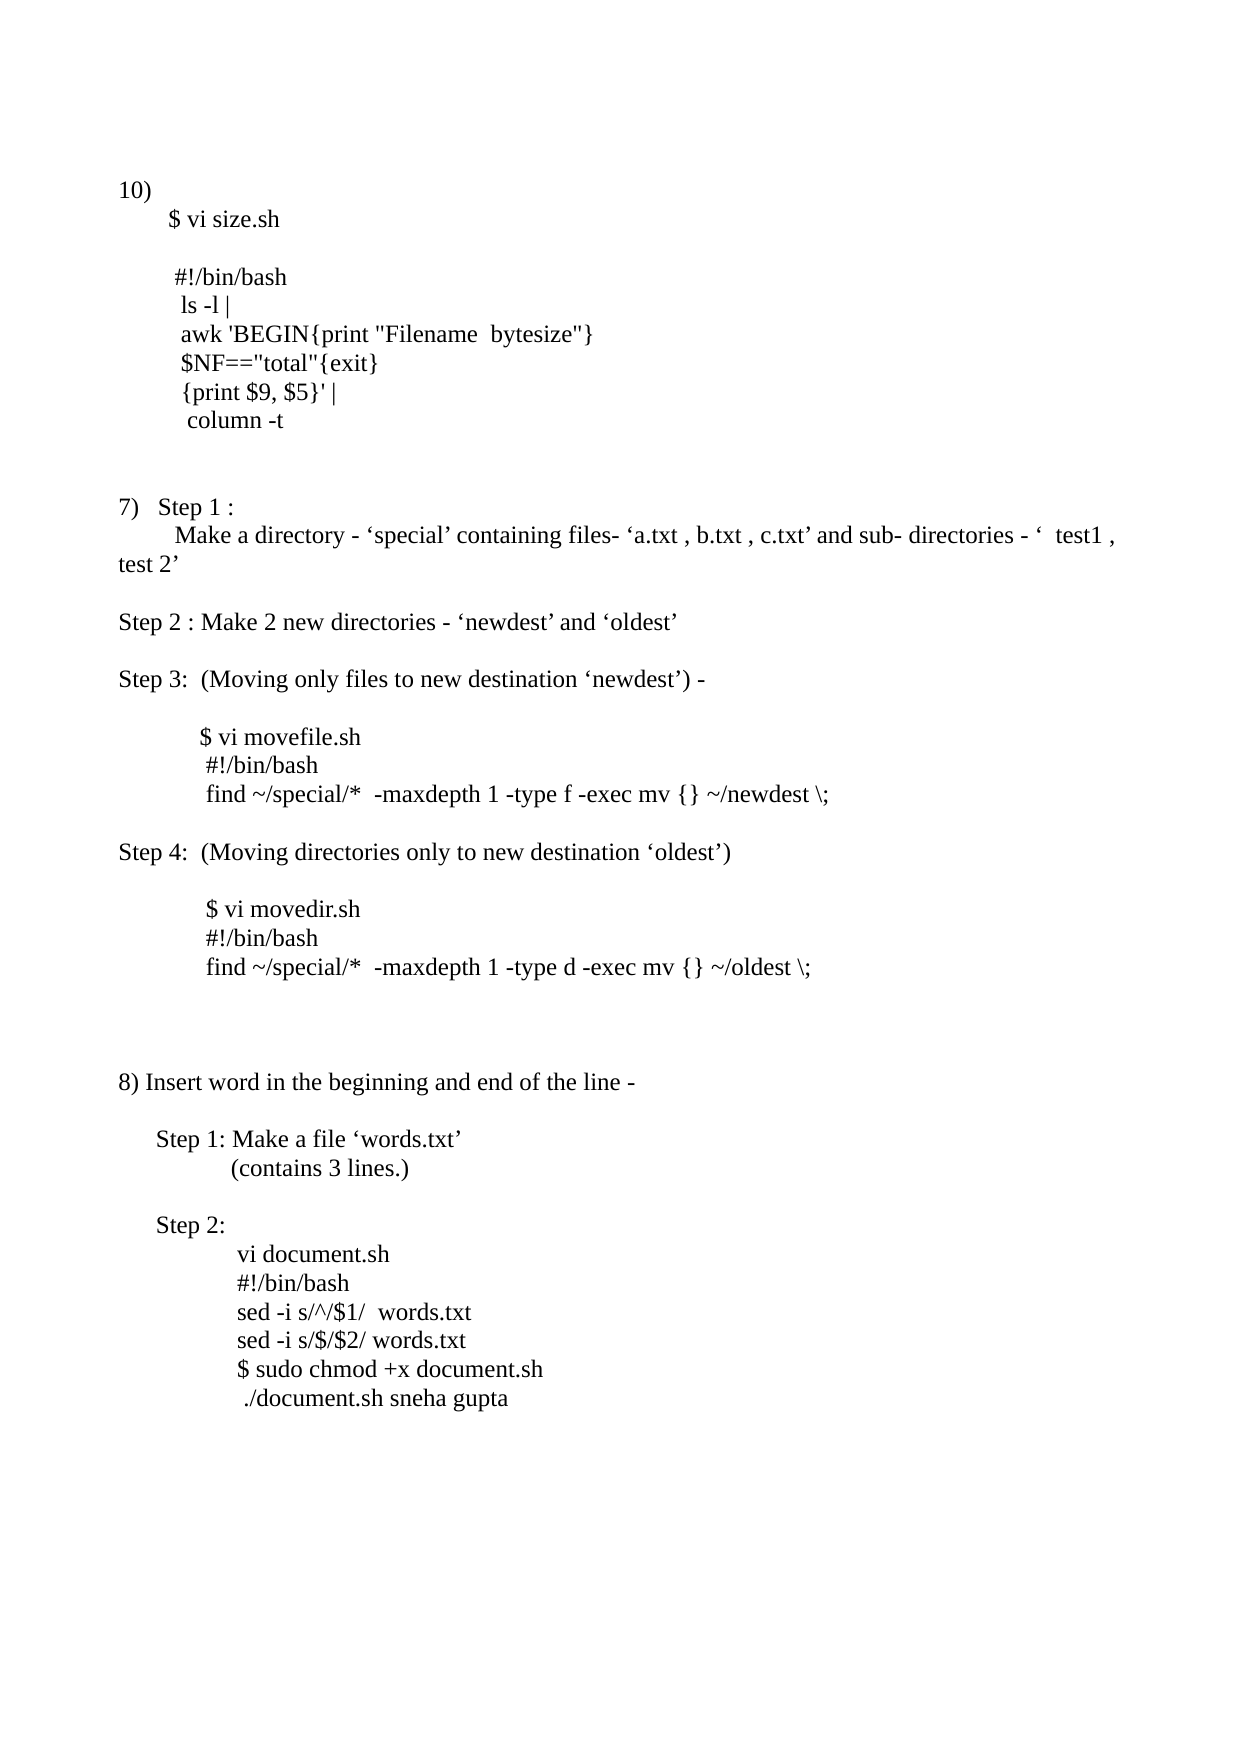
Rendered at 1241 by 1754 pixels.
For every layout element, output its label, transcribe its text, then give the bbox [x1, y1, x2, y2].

text Make a directory - ‘special’ containing files- ‘a.txt , b.txt , c.txt’ and sub- directories - ‘ test1 , test 2’ [118, 521, 1122, 578]
text 8) Insert word in the beginning and end of the line - [118, 1067, 1122, 1096]
text #!/bin/bash [118, 923, 1122, 952]
text find ~/special/* -maxdepth 1 -type f -exec mv {} ~/newdest \; [118, 779, 1122, 808]
text 10) [118, 176, 1122, 204]
text 7) Step 1 : [118, 492, 1122, 521]
text find ~/special/* -maxdepth 1 -type d -exec mv {} ~/oldest \; [118, 952, 1122, 981]
text $ vi movedir.sh [118, 894, 1122, 923]
text sed -i s/$/$2/ words.txt [118, 1326, 1122, 1354]
text Step 1: Make a file ‘words.txt’ [118, 1124, 1122, 1153]
text $ vi movefile.sh [118, 722, 1122, 751]
text Step 2: [118, 1211, 1122, 1239]
text Step 3: (Moving only files to new destination ‘newdest’) - [118, 664, 1122, 693]
text $ vi size.sh [118, 204, 1122, 233]
text (contains 3 lines.) [118, 1153, 1122, 1182]
text ls -l | [118, 291, 1122, 319]
text #!/bin/bash [118, 751, 1122, 779]
text Step 2 : Make 2 new directories - ‘newdest’ and ‘oldest’ [118, 607, 1122, 636]
text #!/bin/bash [118, 262, 1122, 291]
text column -t [118, 406, 1122, 434]
text {print $9, $5}' | [118, 377, 1122, 406]
text #!/bin/bash [118, 1268, 1122, 1297]
text Step 4: (Moving directories only to new destination ‘oldest’) [118, 837, 1122, 866]
text ./document.sh sneha gupta [118, 1383, 1122, 1412]
text awk 'BEGIN{print "Filename bytesize"} [118, 319, 1122, 348]
text $NF=="total"{exit} [118, 348, 1122, 377]
text $ sudo chmod +x document.sh [118, 1354, 1122, 1383]
text vi document.sh [118, 1239, 1122, 1268]
text sed -i s/^/$1/ words.txt [118, 1297, 1122, 1326]
